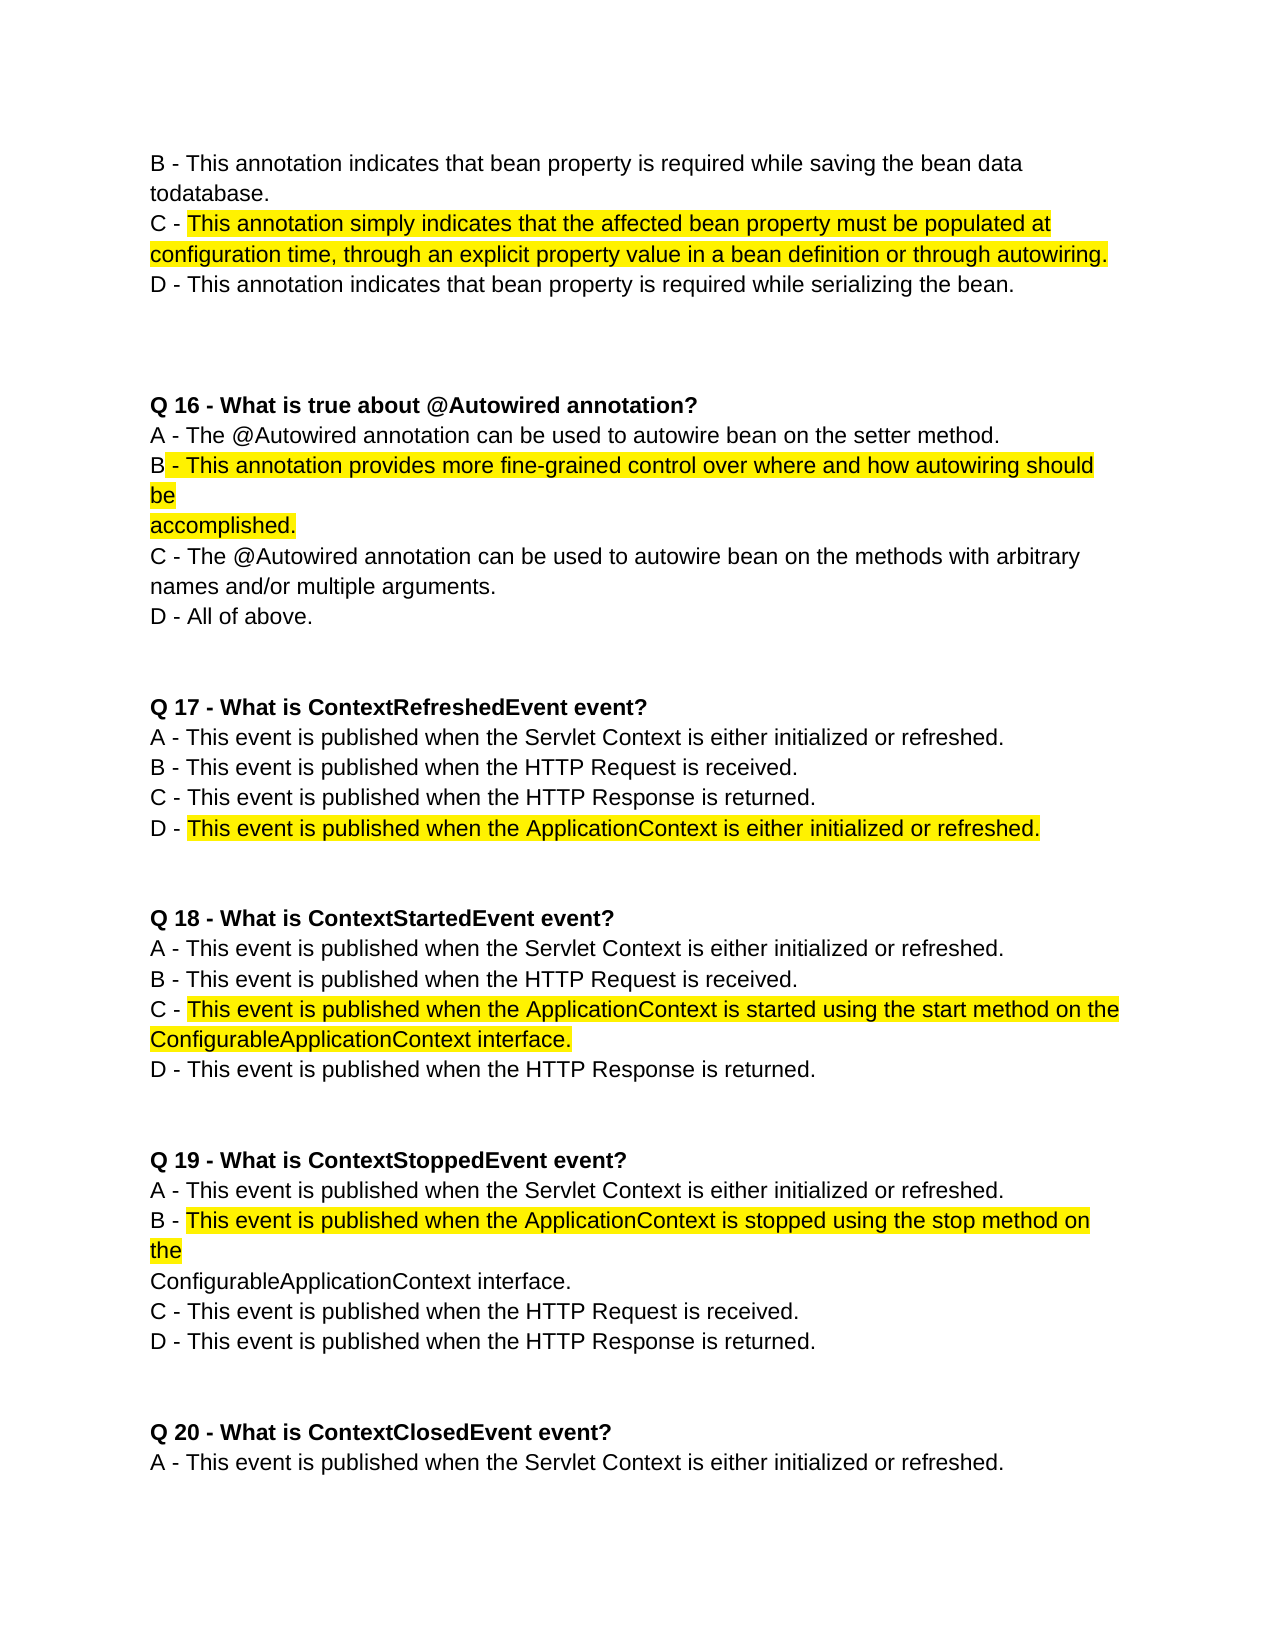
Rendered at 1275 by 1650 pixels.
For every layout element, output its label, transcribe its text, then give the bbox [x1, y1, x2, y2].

text Q 17 - What is ContextRefreshedEvent event? [150, 694, 1125, 720]
text ConfigurableApplicationContext interface. [150, 1026, 1125, 1052]
text D - This event is published when the HTTP Response is returned. [150, 1328, 1125, 1354]
text B - This annotation indicates that bean property is required while saving the bean data todatabase. [150, 150, 1125, 207]
text configuration time, through an explicit property value in a bean definition or through autowiring. [150, 241, 1125, 267]
text C - This event is published when the HTTP Request is received. [150, 1298, 1125, 1324]
text C - This event is published when the ApplicationContext is started using the start method on the [150, 996, 1125, 1022]
text D - All of above. [150, 603, 1125, 629]
text Q 19 - What is ContextStoppedEvent event? [150, 1147, 1125, 1173]
text ConfigurableApplicationContext interface. [150, 1268, 1125, 1294]
text B - This event is published when the HTTP Request is received. [150, 754, 1125, 781]
text names and/or multiple arguments. [150, 573, 1125, 599]
text accomplished. [150, 512, 1125, 539]
text Q 18 - What is ContextStartedEvent event? [150, 905, 1125, 932]
text B - This event is published when the ApplicationContext is stopped using the stop method on the [150, 1207, 1125, 1264]
text D - This event is published when the ApplicationContext is either initialized or refreshed. [150, 814, 1125, 841]
text A - The @Autowired annotation can be used to autowire bean on the setter method. [150, 422, 1125, 448]
text C - The @Autowired annotation can be used to autowire bean on the methods with arbitrary [150, 543, 1125, 569]
text A - This event is published when the Servlet Context is either initialized or refreshed. [150, 724, 1125, 750]
text C - This event is published when the HTTP Response is returned. [150, 784, 1125, 811]
text A - This event is published when the Servlet Context is either initialized or refreshed. [150, 1177, 1125, 1203]
text A - This event is published when the Servlet Context is either initialized or refreshed. [150, 1449, 1125, 1475]
text A - This event is published when the Servlet Context is either initialized or refreshed. [150, 935, 1125, 962]
text C - This annotation simply indicates that the affected bean property must be populated at [150, 210, 1125, 237]
text D - This annotation indicates that bean property is required while serializing the bean. [150, 271, 1125, 297]
text Q 16 - What is true about @Autowired annotation? [150, 392, 1125, 418]
text B - This event is published when the HTTP Request is received. [150, 966, 1125, 992]
text Q 20 - What is ContextClosedEvent event? [150, 1419, 1125, 1445]
text B - This annotation provides more fine-grained control over where and how autowiring should be [150, 452, 1125, 509]
text D - This event is published when the HTTP Response is returned. [150, 1056, 1125, 1083]
